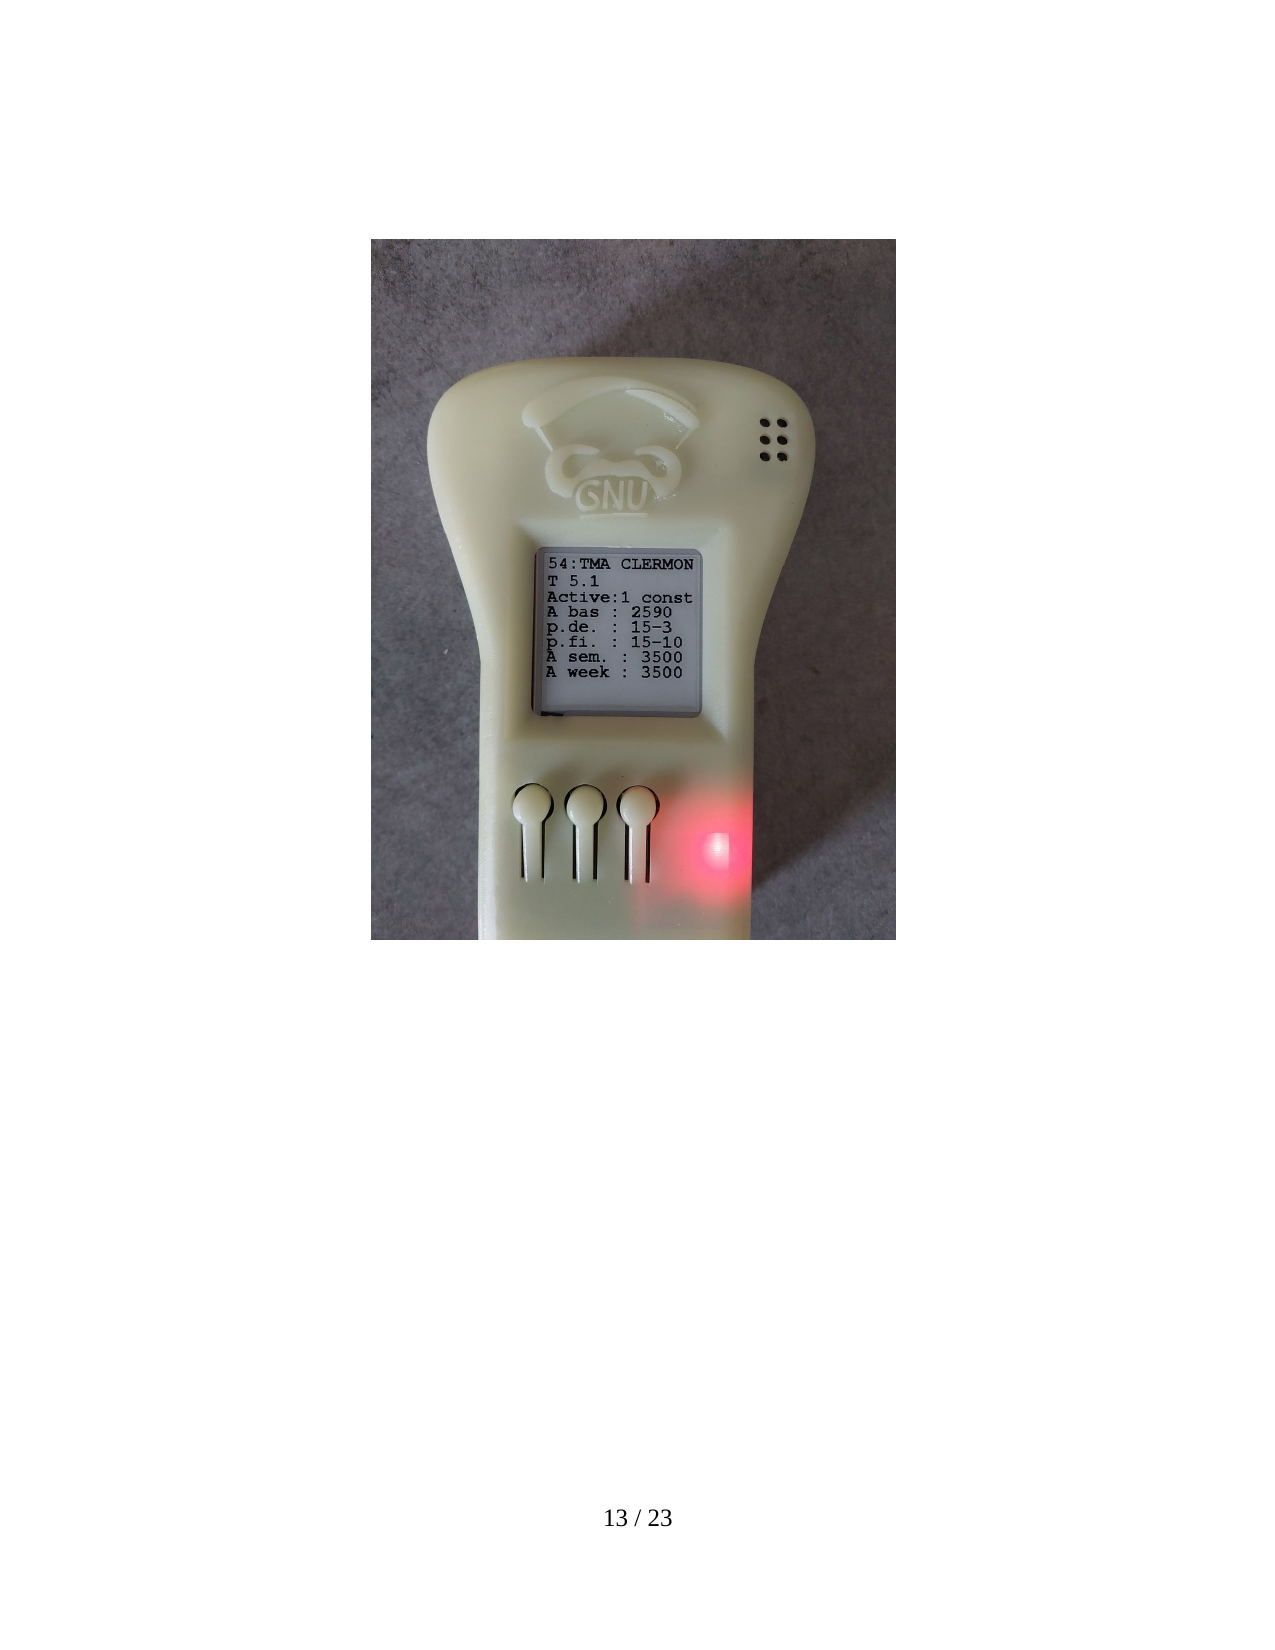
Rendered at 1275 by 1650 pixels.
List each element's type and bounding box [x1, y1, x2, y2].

picture [371, 239, 896, 940]
